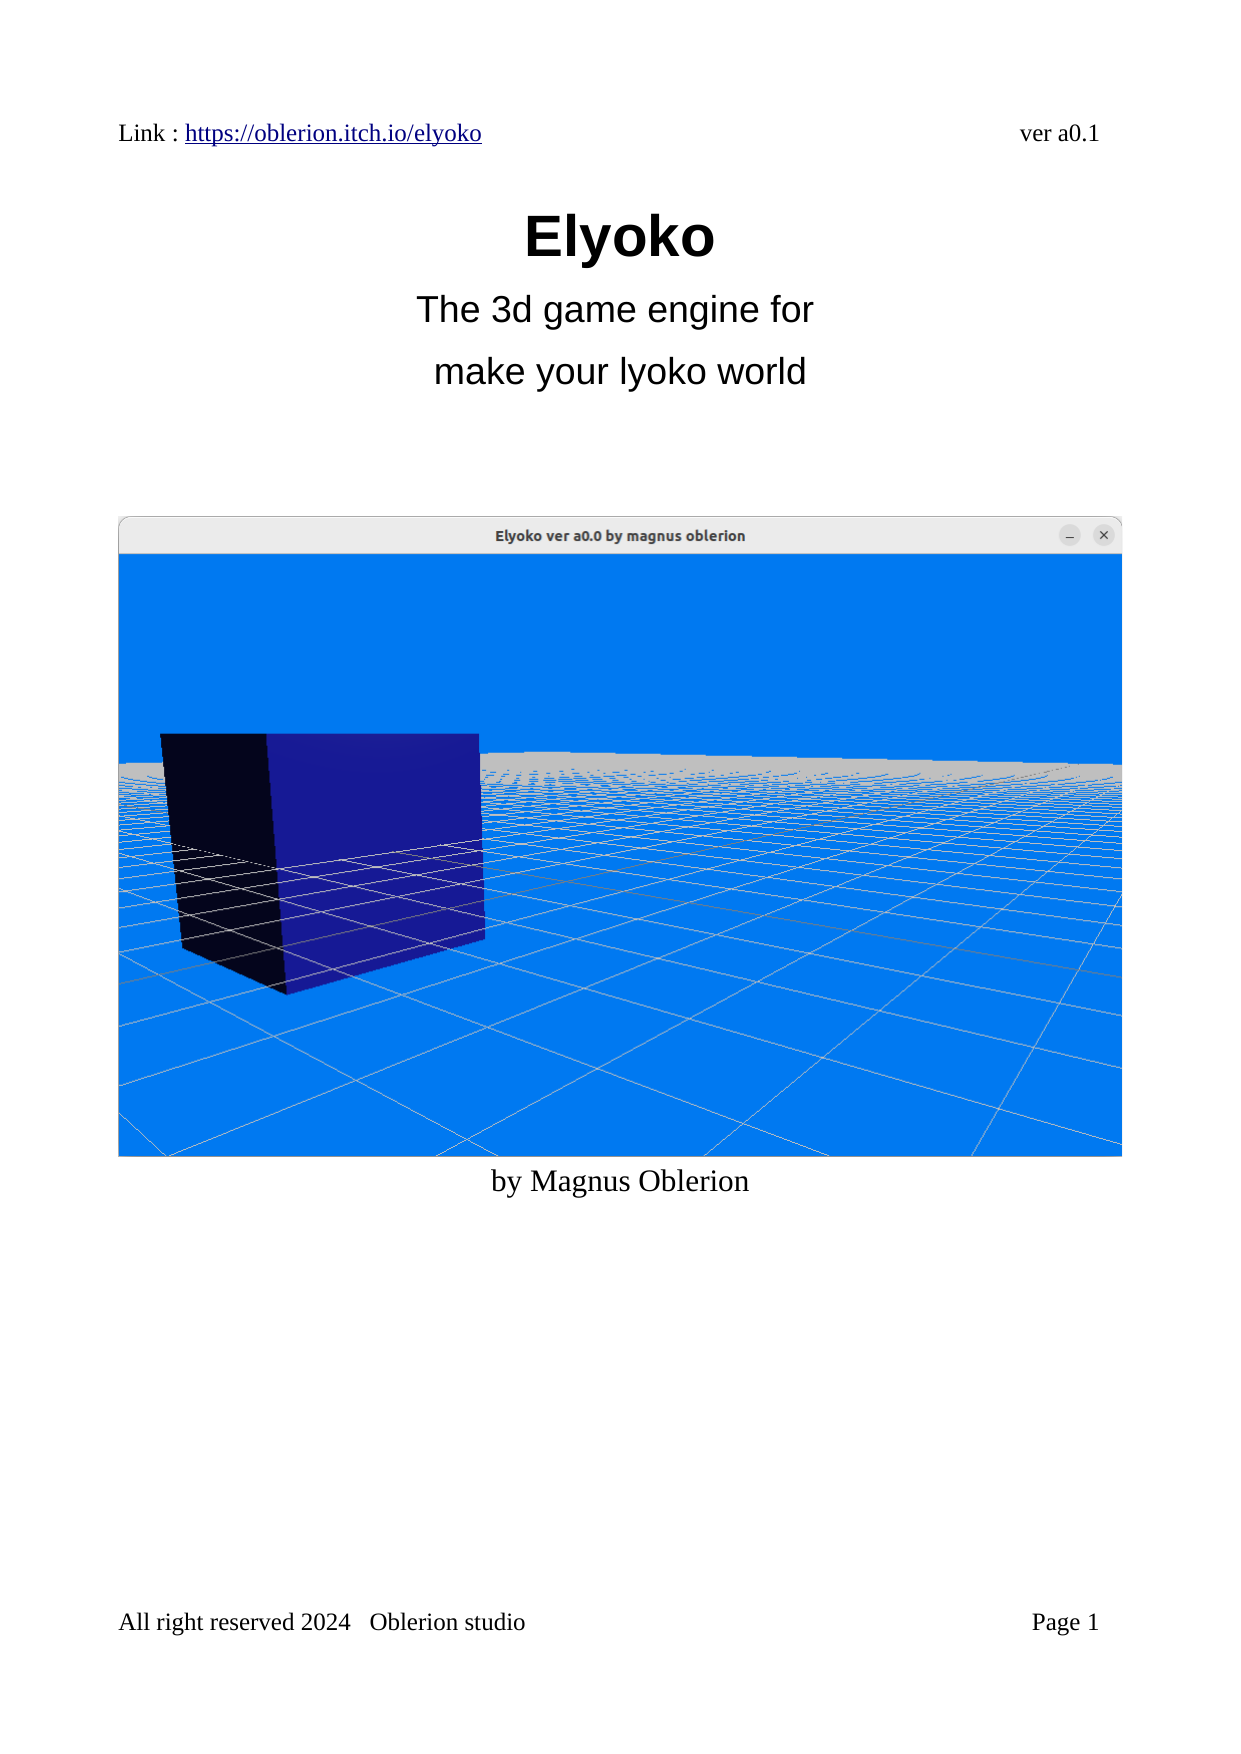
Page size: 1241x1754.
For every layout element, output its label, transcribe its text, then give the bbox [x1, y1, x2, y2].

text by Magnus Oblerion [118, 1157, 1122, 1198]
subtitle make your lyoko world [118, 349, 1122, 392]
subtitle The 3d game engine for [118, 287, 1122, 330]
title Elyoko [118, 201, 1122, 268]
picture [118, 516, 1123, 1157]
text [118, 500, 1122, 516]
